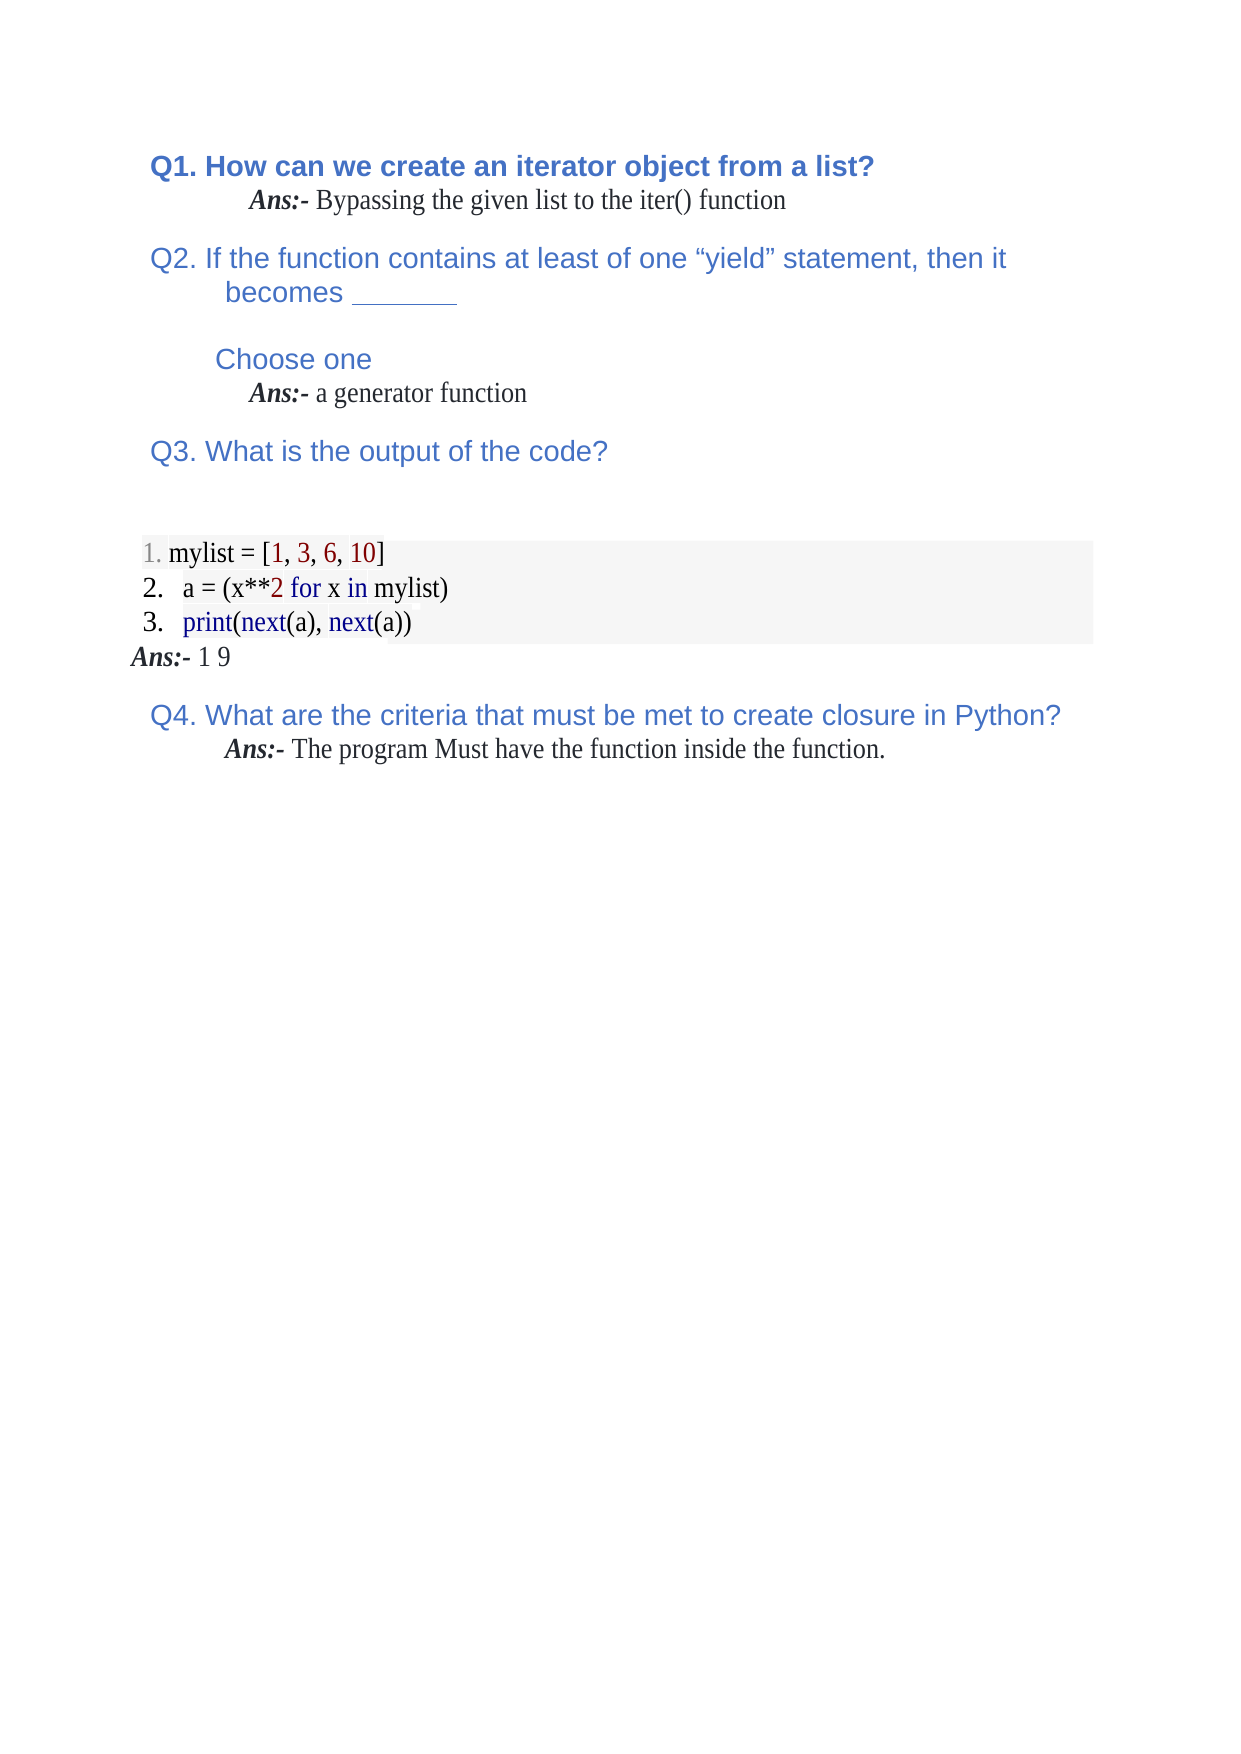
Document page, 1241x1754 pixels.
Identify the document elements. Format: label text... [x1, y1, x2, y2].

text 1. mylist = [1, 3, 6, 10] [142, 535, 1105, 569]
list Ans:- 1 9 [131, 639, 1105, 672]
list print(next(a), next(a)) [142, 604, 1105, 638]
list Ans:- Bypassing the given list to the iter() function [225, 182, 1105, 216]
text Q4. What are the criteria that must be met to create closure in Python? [150, 698, 1105, 731]
text Q3. What is the output of the code? [150, 434, 1105, 468]
list Ans:- a generator function [225, 376, 1105, 409]
subtitle Q1. How can we create an iterator object from a list? [150, 149, 1105, 182]
list a = (x**2 for x in mylist) [142, 570, 1105, 603]
list Ans:- The program Must have the function inside the function. [225, 731, 1105, 765]
text Choose one [215, 342, 1105, 376]
text Q2. If the function contains at least of one “yield” statement, then it becomes [150, 241, 1008, 308]
